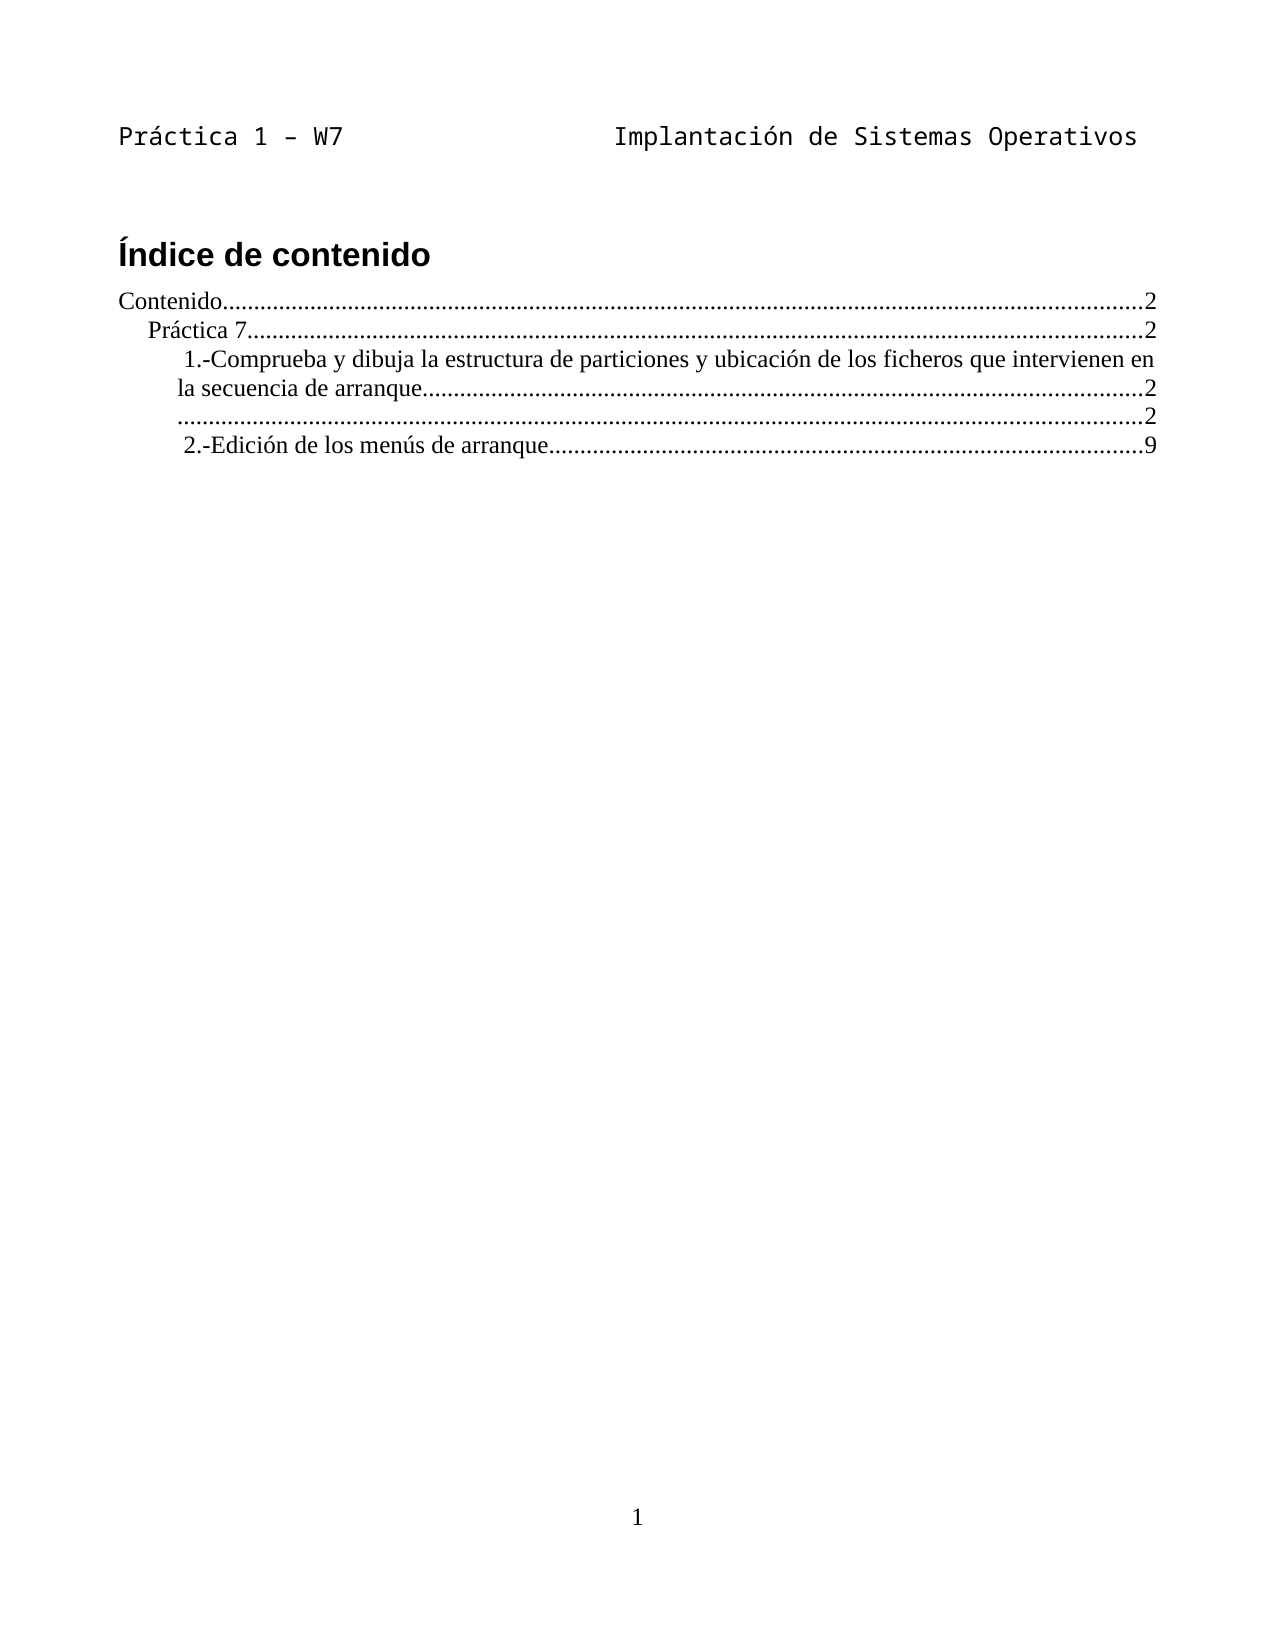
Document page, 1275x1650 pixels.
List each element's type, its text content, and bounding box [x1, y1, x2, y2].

subtitle Índice de contenido [118, 235, 1157, 274]
text 1.-Comprueba y dibuja la estructura de particiones y ubicación de los ficheros que intervienen en la secuencia de arranque. 2 [177, 344, 1157, 401]
text 2.-Edición de los menús de arranque 9 [177, 430, 1157, 459]
text Contenido 2 [118, 286, 1157, 315]
text 2 [177, 401, 1157, 430]
text Práctica 7 2 [148, 315, 1157, 344]
